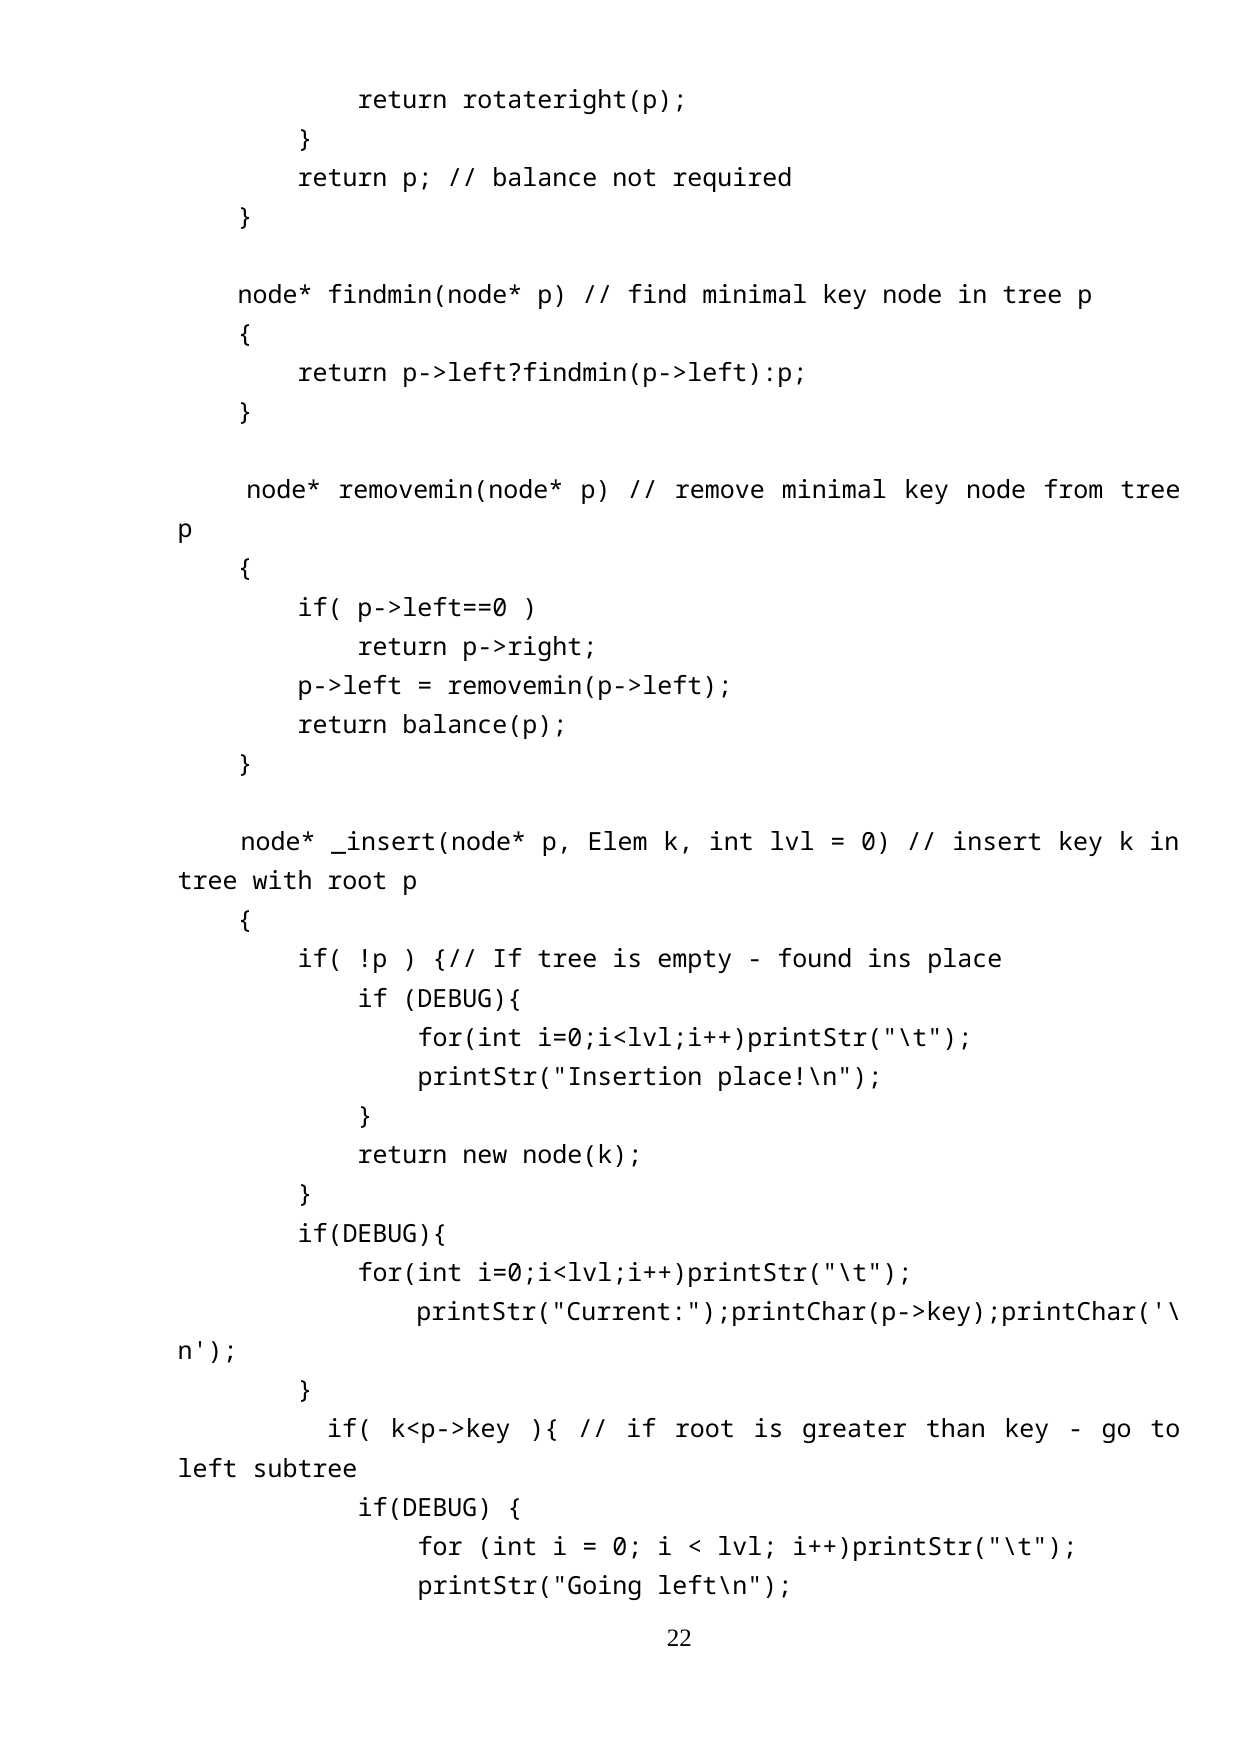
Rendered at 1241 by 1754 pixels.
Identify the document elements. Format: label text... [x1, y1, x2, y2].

text if( !p ) {// If tree is empty - found ins place [177, 941, 1181, 975]
text return p->right; [177, 628, 1181, 662]
text } [177, 1372, 1181, 1406]
text if (DEBUG){ [177, 980, 1181, 1014]
text for (int i = 0; i < lvl; i++)printStr("\t"); [177, 1529, 1181, 1563]
text printStr("Insertion place!\n"); [177, 1059, 1181, 1093]
text if( p->left==0 ) [177, 589, 1181, 623]
text for(int i=0;i<lvl;i++)printStr("\t"); [177, 1254, 1181, 1288]
text node* _insert(node* p, Elem k, int lvl = 0) // insert key k in tree with root p [177, 824, 1181, 897]
text } [177, 121, 1181, 154]
text return rotateright(p); [177, 81, 1181, 115]
text return p->left?findmin(p->left):p; [177, 355, 1181, 389]
text } [177, 199, 1181, 233]
text if(DEBUG){ [177, 1215, 1181, 1249]
text return p; // balance not required [177, 160, 1181, 194]
text printStr("Going left\n"); [177, 1568, 1181, 1602]
text if( k<p->key ){ // if root is greater than key - go to left subtree [177, 1411, 1181, 1484]
text { [177, 550, 1181, 584]
text { [177, 316, 1181, 350]
text printStr("Current:");printChar(p->key);printChar('\n'); [177, 1294, 1181, 1367]
text } [177, 1176, 1181, 1210]
text for(int i=0;i<lvl;i++)printStr("\t"); [177, 1019, 1181, 1053]
text node* removemin(node* p) // remove minimal key node from tree p [177, 472, 1181, 545]
text return new node(k); [177, 1137, 1181, 1171]
text return balance(p); [177, 707, 1181, 741]
text } [177, 1098, 1181, 1132]
text } [177, 394, 1181, 428]
text node* findmin(node* p) // find minimal key node in tree p [177, 277, 1181, 311]
text { [177, 902, 1181, 936]
text if(DEBUG) { [177, 1489, 1181, 1523]
text p->left = removemin(p->left); [177, 668, 1181, 702]
text } [177, 746, 1181, 780]
